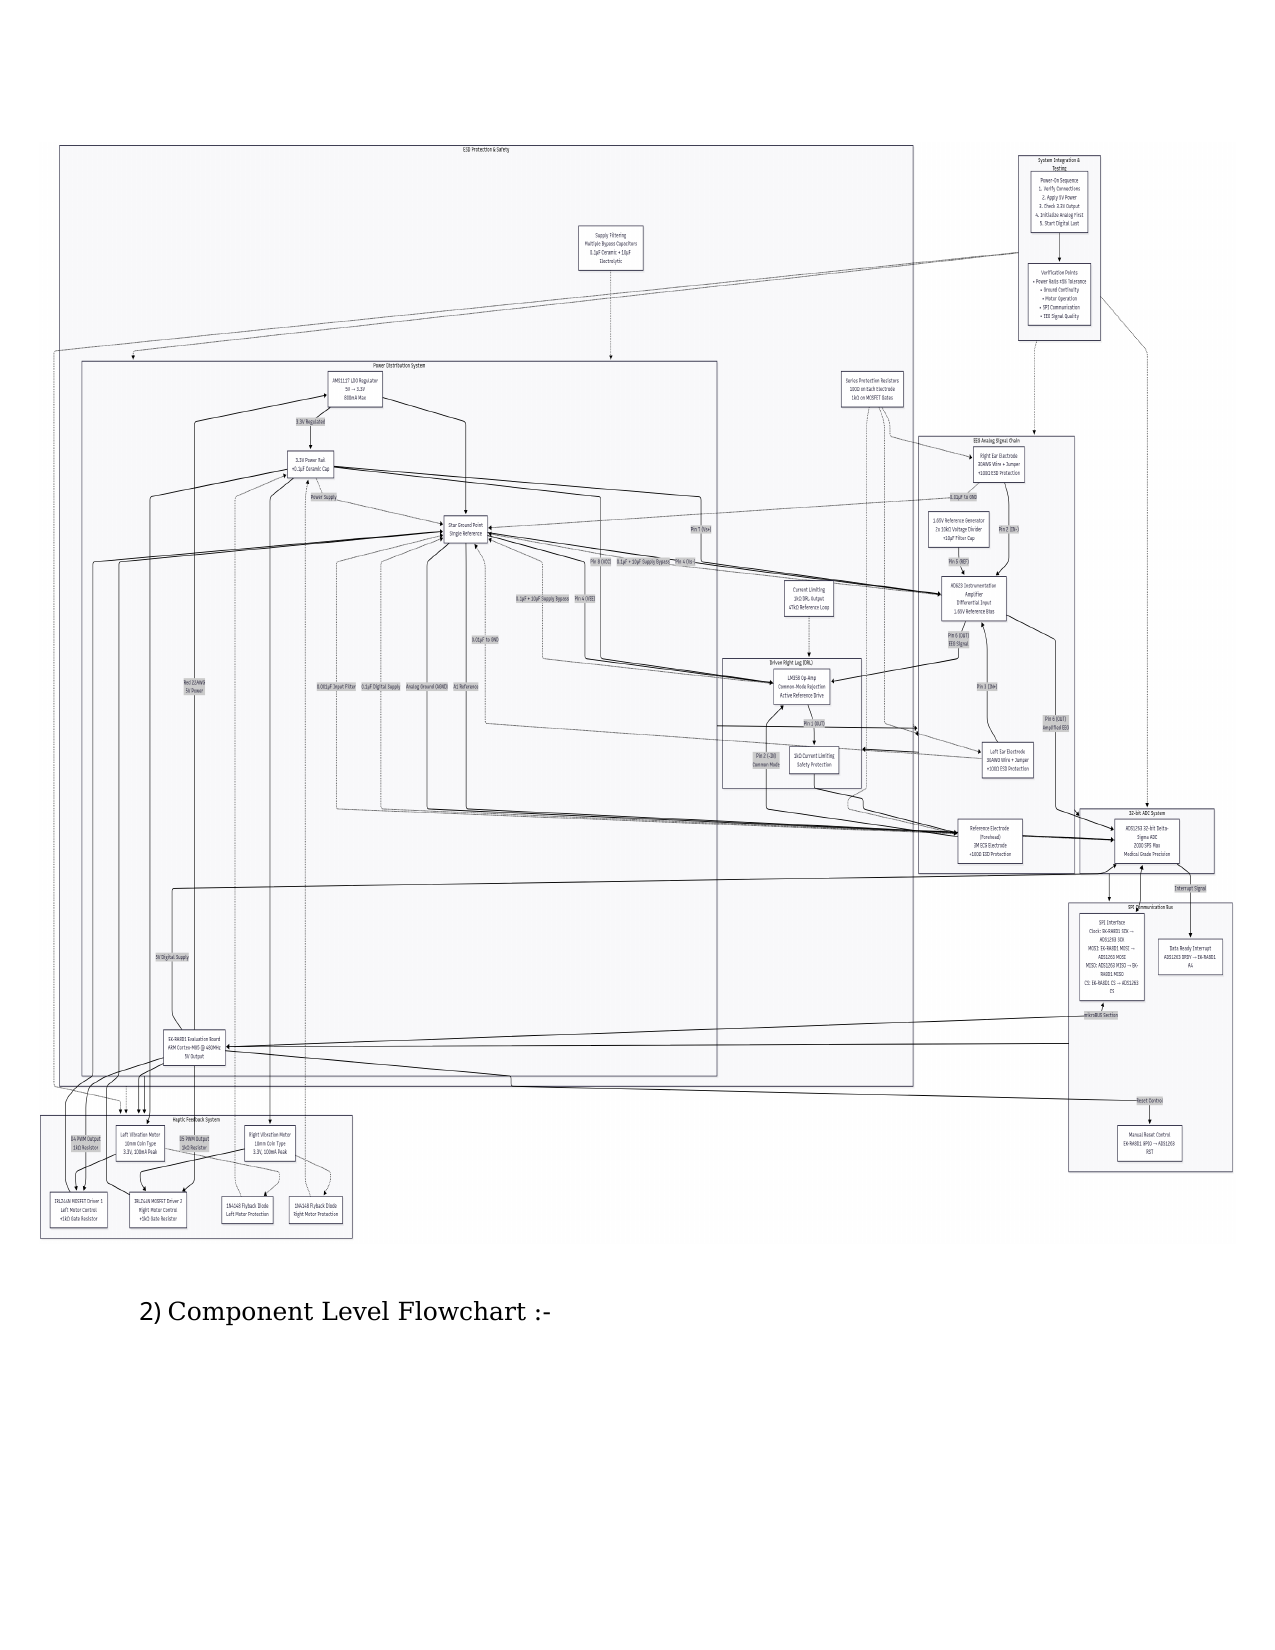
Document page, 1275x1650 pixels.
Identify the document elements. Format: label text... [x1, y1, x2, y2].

text 2) Component Level Flowchart :- [139, 1244, 1133, 1327]
picture [38, 142, 1237, 1244]
